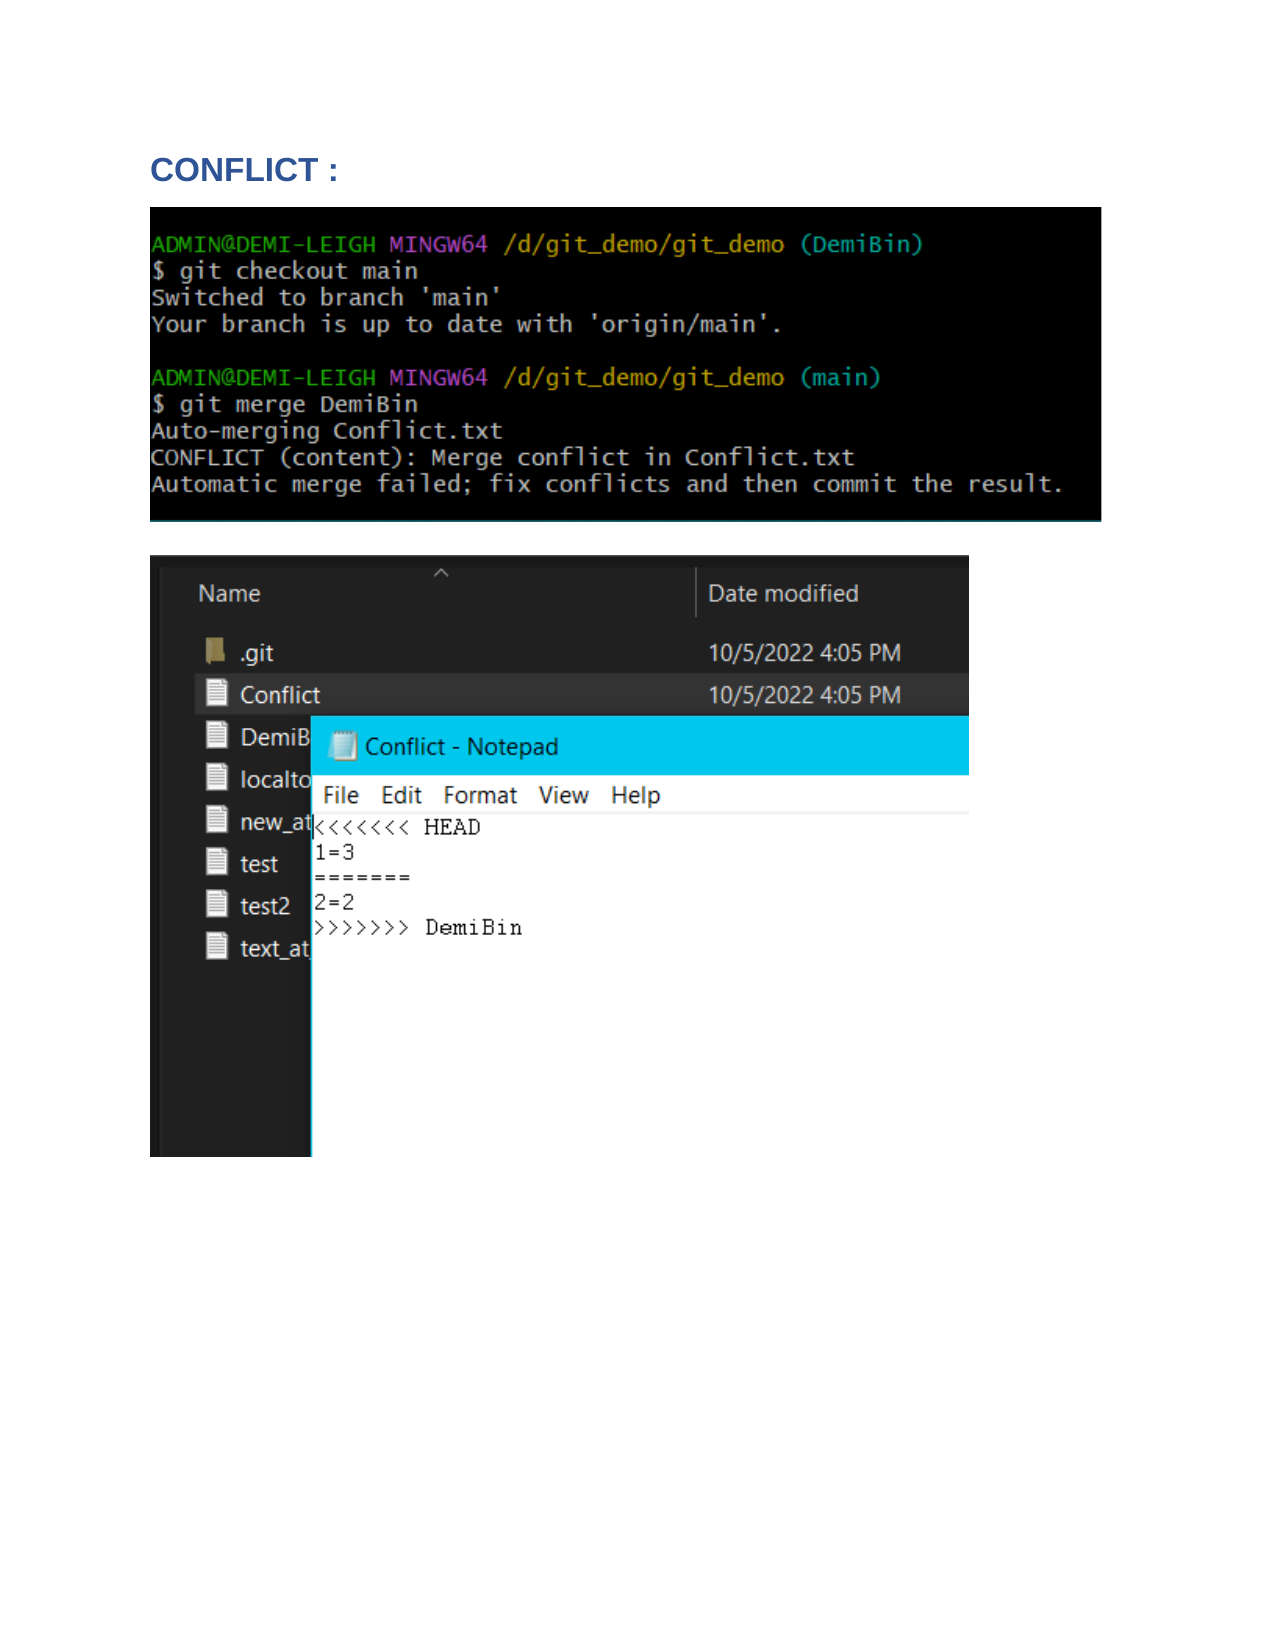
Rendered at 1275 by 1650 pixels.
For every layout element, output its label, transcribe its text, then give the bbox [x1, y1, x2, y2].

subtitle CONFLICT : [150, 150, 1125, 188]
